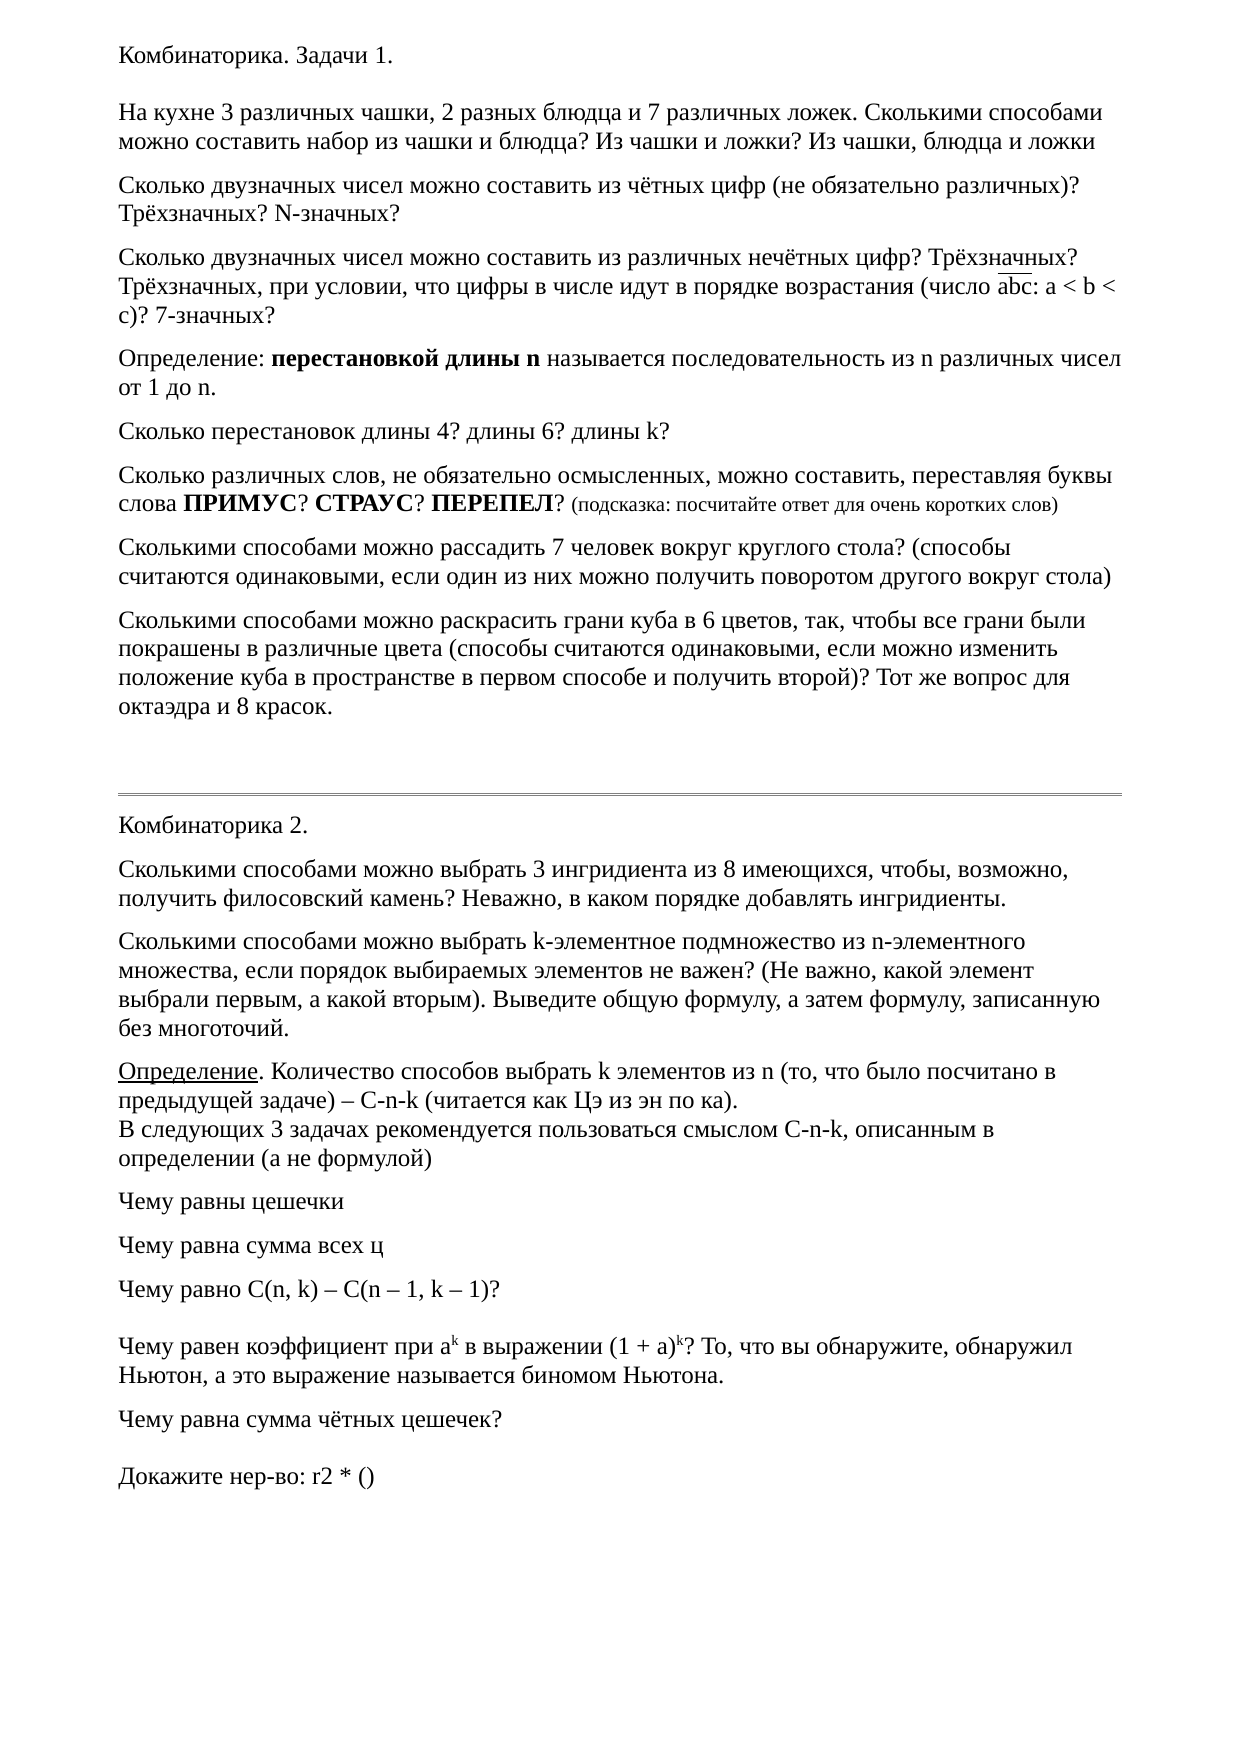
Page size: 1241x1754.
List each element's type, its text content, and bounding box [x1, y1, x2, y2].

text Определение. Количество способов выбрать k элементов из n (то, что было посчитано в предыдущей задаче) – C-n-k (читается как Цэ из эн по ка). В следующих 3 задачах рекомендуется пользоваться смыслом C-n-k, описанным в определении (а не формулой) [118, 1056, 1122, 1171]
text Сколько различных слов, не обязательно осмысленных, можно составить, переставляя буквы слова ПРИМУС? СТРАУС? ПЕРЕПЕЛ? (подсказка: посчитайте ответ для очень коротких слов) [118, 460, 1122, 517]
text Комбинаторика 2. [118, 810, 1122, 839]
text Сколько двузначных чисел можно составить из различных нечётных цифр? Трёхзначных? Трёхзначных, при условии, что цифры в числе идут в порядке возрастания (число abc: a < b < c)? 7-значных? [118, 242, 1122, 328]
text Сколькими способами можно выбрать k-элементное подмножество из n-элементного множества, если порядок выбираемых элементов не важен? (Не важно, какой элемент выбрали первым, а какой вторым). Выведите общую формулу, а затем формулу, записанную без многоточий. [118, 926, 1122, 1041]
text Сколько двузначных чисел можно составить из чётных цифр (не обязательно различных)? Трёхзначных? N-значных? [118, 170, 1122, 227]
text Сколькими способами можно выбрать 3 ингридиента из 8 имеющихся, чтобы, возможно, получить филосовский камень? Неважно, в каком порядке добавлять ингридиенты. [118, 854, 1122, 911]
text Сколько перестановок длины 4? длины 6? длины k? [118, 416, 1122, 445]
text Определение: перестановкой длины n называется последовательность из n различных чисел от 1 до n. [118, 343, 1122, 401]
text Чему равно C(n, k) – C(n – 1, k – 1)? Чему равен коэффициент при ak в выражении (1 + a)k? То, что вы обнаружите, обнаружил Ньютон, а это выражение называется биномом Ньютона. [118, 1274, 1122, 1389]
text Сколькими способами можно раскрасить грани куба в 6 цветов, так, чтобы все грани были покрашены в различные цвета (способы считаются одинаковыми, если можно изменить положение куба в пространстве в первом способе и получить второй)? Тот же вопрос для октаэдра и 8 красок. [118, 605, 1122, 720]
text Сколькими способами можно рассадить 7 человек вокруг круглого стола? (способы считаются одинаковыми, если один из них можно получить поворотом другого вокруг стола) [118, 532, 1122, 590]
text Чему равны цешечки [118, 1186, 1122, 1215]
text Чему равна сумма чётных цешечек? Докажите нер-во: r2 * () [118, 1404, 1122, 1576]
text Чему равна сумма всех ц [118, 1230, 1122, 1259]
text Комбинаторика. Задачи 1. На кухне 3 различных чашки, 2 разных блюдца и 7 различных ложек. Сколькими способами можно составить набор из чашки и блюдца? Из чашки и ложки? Из чашки, блюдца и ложки [118, 40, 1122, 155]
